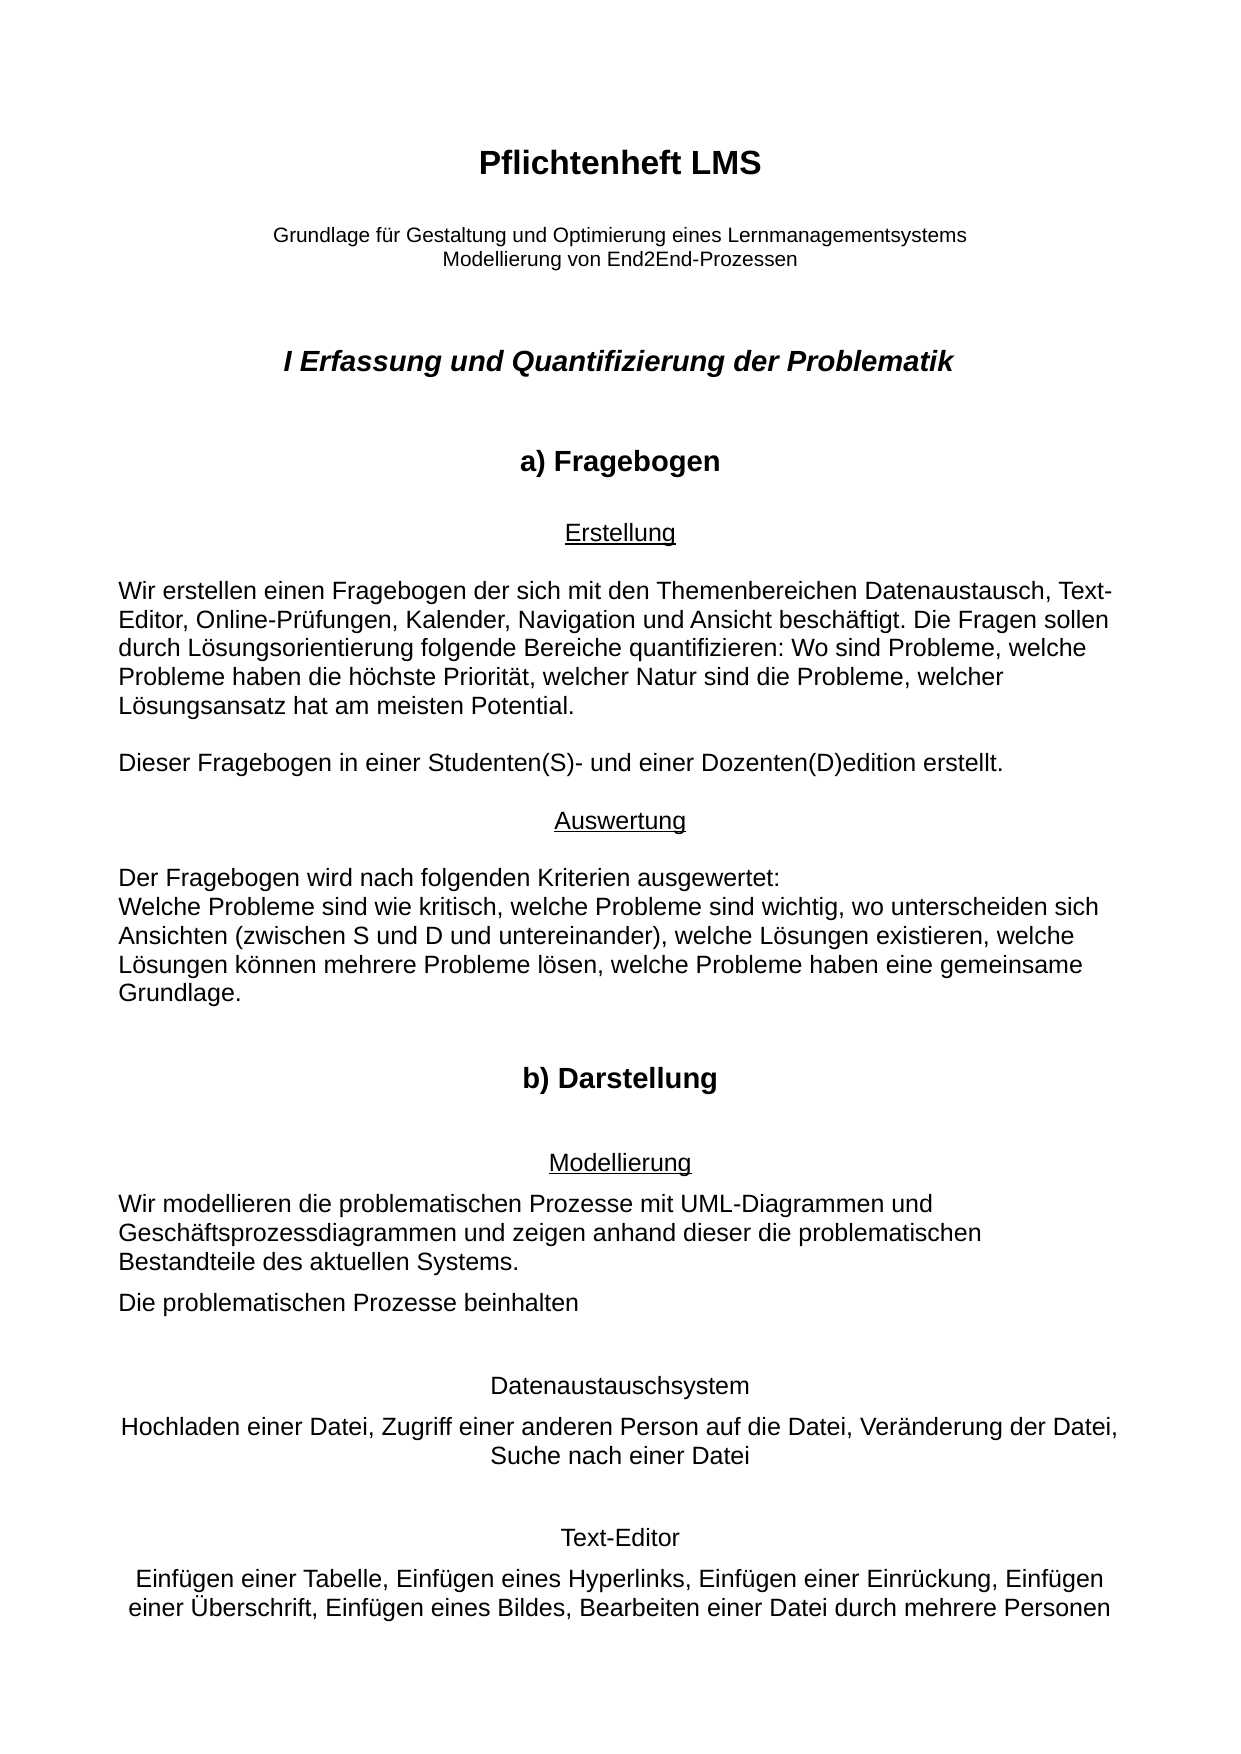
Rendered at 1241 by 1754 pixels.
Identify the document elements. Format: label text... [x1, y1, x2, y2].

text Welche Probleme sind wie kritisch, welche Probleme sind wichtig, wo unterscheiden sich Ansichten (zwischen S und D und untereinander), welche Lösungen existieren, welche Lösungen können mehrere Probleme lösen, welche Probleme haben eine gemeinsame Grundlage. [118, 892, 1122, 1007]
text Wir erstellen einen Fragebogen der sich mit den Themenbereichen Datenaustausch, Text-Editor, Online-Prüfungen, Kalender, Navigation und Ansicht beschäftigt. Die Fragen sollen durch Lösungsorientierung folgende Bereiche quantifizieren: Wo sind Probleme, welche Probleme haben die höchste Priorität, welcher Natur sind die Probleme, welcher Lösungsansatz hat am meisten Potential. [118, 576, 1122, 720]
text Datenaustauschsystem [118, 1371, 1122, 1399]
text Die problematischen Prozesse beinhalten [118, 1288, 1122, 1317]
subtitle a) Fragebogen [118, 444, 1122, 477]
text Einfügen einer Tabelle, Einfügen eines Hyperlinks, Einfügen einer Einrückung, Einfügen einer Überschrift, Einfügen eines Bildes, Bearbeiten einer Datei durch mehrere Personen [118, 1564, 1122, 1622]
subtitle Pflichtenheft LMS [118, 143, 1122, 182]
text Der Fragebogen wird nach folgenden Kriterien ausgewertet: [118, 863, 1122, 892]
text Wir modellieren die problematischen Prozesse mit UML-Diagrammen und Geschäftsprozessdiagrammen und zeigen anhand dieser die problematischen Bestandteile des aktuellen Systems. [118, 1189, 1122, 1276]
text Text-Editor [118, 1523, 1122, 1552]
text Modellierung von End2End-Prozessen [118, 247, 1122, 271]
text Modellierung [118, 1148, 1122, 1177]
text Auswertung [118, 806, 1122, 835]
text Erstellung [118, 518, 1122, 547]
subtitle b) Darstellung [118, 1061, 1122, 1094]
text Hochladen einer Datei, Zugriff einer anderen Person auf die Datei, Veränderung der Datei, Suche nach einer Datei [118, 1412, 1122, 1469]
text Grundlage für Gestaltung und Optimierung eines Lernmanagementsystems [118, 223, 1122, 247]
subtitle I Erfassung und Quantifizierung der Problematik [118, 344, 1122, 377]
text Dieser Fragebogen in einer Studenten(S)- und einer Dozenten(D)edition erstellt. [118, 748, 1122, 777]
